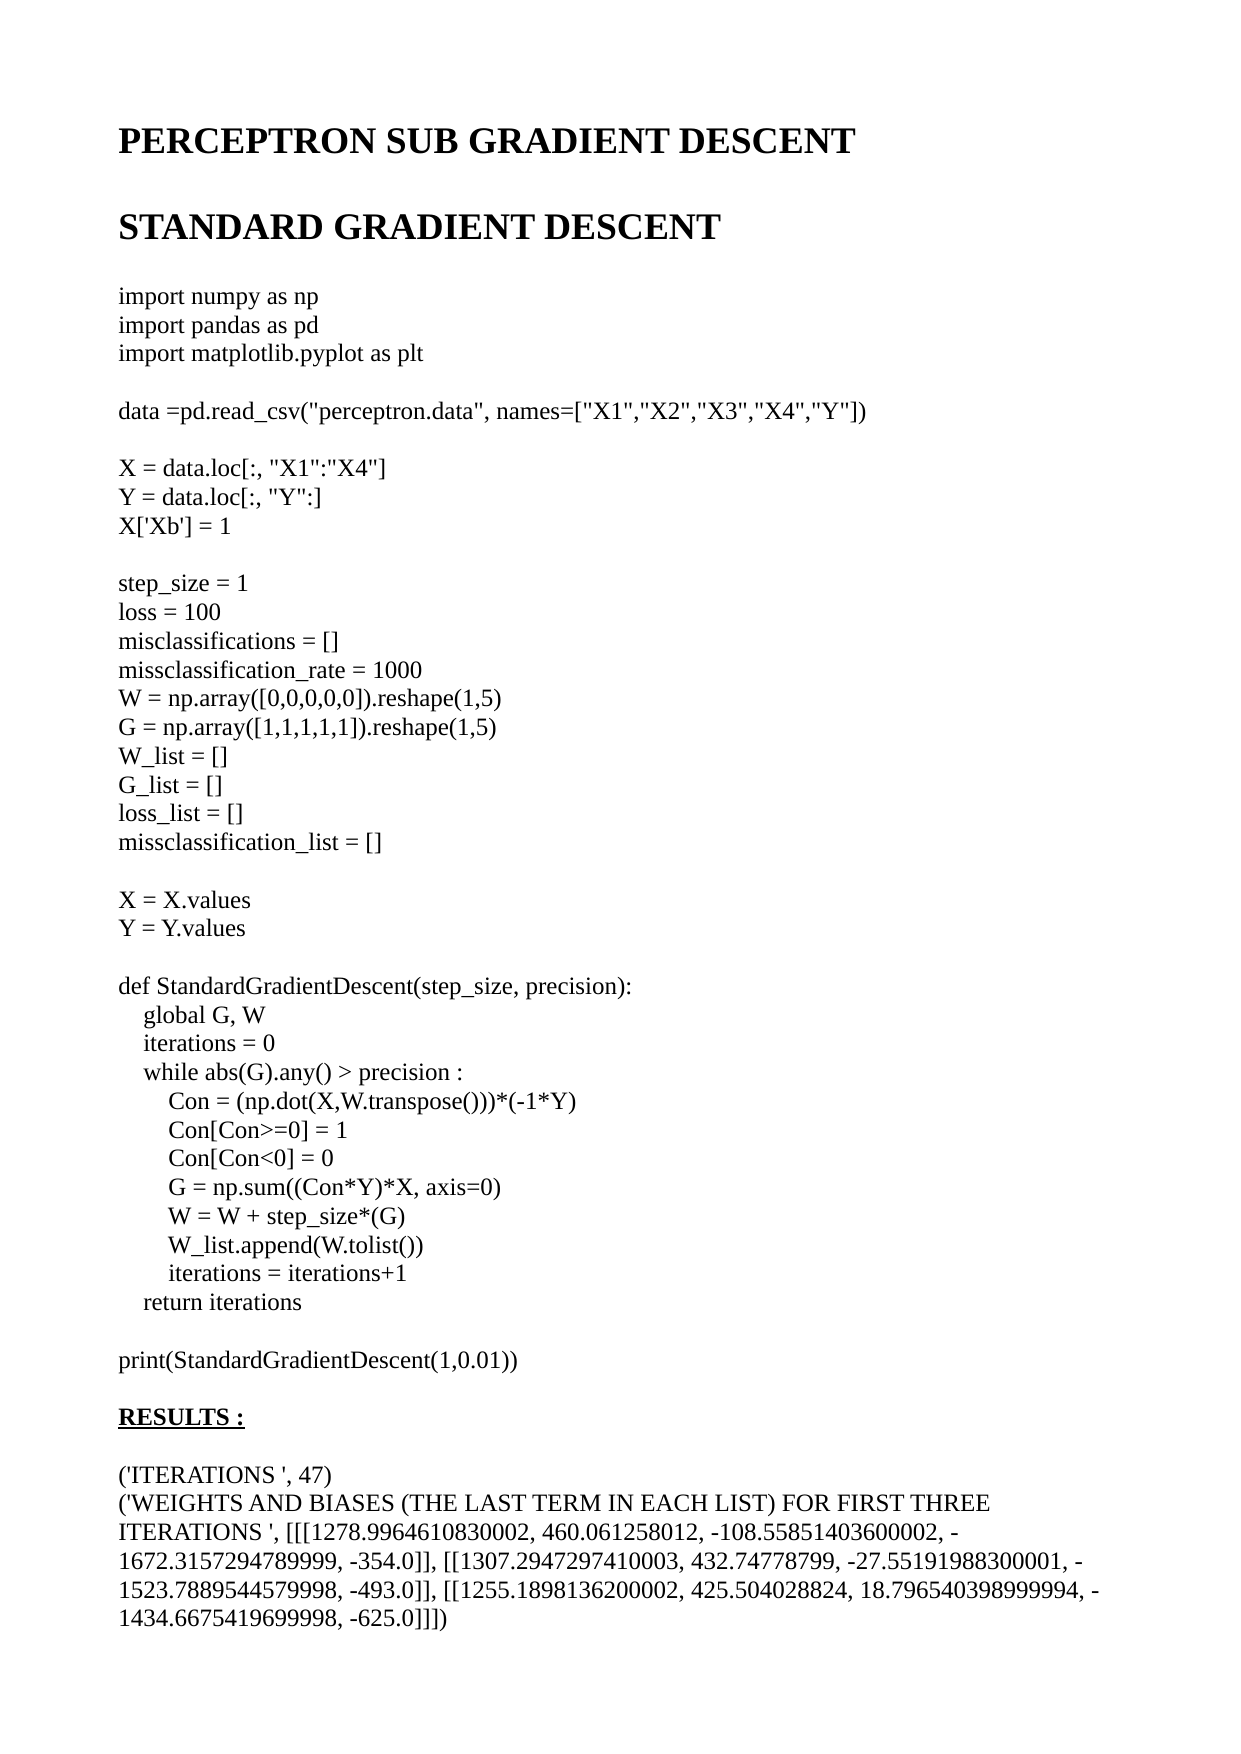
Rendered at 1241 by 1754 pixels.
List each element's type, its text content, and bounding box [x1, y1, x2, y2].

text step_size = 1 [118, 568, 1122, 597]
text W = np.array([0,0,0,0,0]).reshape(1,5) [118, 683, 1122, 712]
text G = np.array([1,1,1,1,1]).reshape(1,5) [118, 712, 1122, 741]
text X = data.loc[:, "X1":"X4"] [118, 453, 1122, 482]
text missclassification_rate = 1000 [118, 655, 1122, 683]
text Con[Con>=0] = 1 [118, 1115, 1122, 1143]
text X['Xb'] = 1 [118, 511, 1122, 540]
text iterations = iterations+1 [118, 1258, 1122, 1287]
text missclassification_list = [] [118, 827, 1122, 856]
text X = X.values [118, 885, 1122, 913]
text global G, W [118, 1000, 1122, 1028]
text def StandardGradientDescent(step_size, precision): [118, 971, 1122, 1000]
text G_list = [] [118, 770, 1122, 798]
text Y = data.loc[:, "Y":] [118, 482, 1122, 511]
text misclassifications = [] [118, 626, 1122, 655]
text loss_list = [] [118, 798, 1122, 827]
text Con = (np.dot(X,W.transpose()))*(-1*Y) [118, 1086, 1122, 1115]
text import matplotlib.pyplot as plt [118, 338, 1122, 367]
text return iterations [118, 1287, 1122, 1316]
text print(StandardGradientDescent(1,0.01)) [118, 1345, 1122, 1373]
text ('WEIGHTS AND BIASES (THE LAST TERM IN EACH LIST) FOR FIRST THREE ITERATIONS ', [[[1278.9964610830002, 460.061258012, -108.55851403600002, -1672.3157294789999, -354.0]], [[1307.2947297410003, 432.74778799, -27.55191988300001, -1523.7889544579998, -493.0]], [[1255.1898136200002, 425.504028824, 18.796540398999994, -1434.6675419699998, -625.0]]]) [118, 1488, 1122, 1632]
text W_list = [] [118, 741, 1122, 770]
text Con[Con<0] = 0 [118, 1143, 1122, 1172]
text while abs(G).any() > precision : [118, 1057, 1122, 1086]
text import pandas as pd [118, 310, 1122, 338]
text STANDARD GRADIENT DESCENT [118, 204, 1122, 247]
text ('ITERATIONS ', 47) [118, 1460, 1122, 1488]
text import numpy as np [118, 281, 1122, 310]
text PERCEPTRON SUB GRADIENT DESCENT [118, 118, 1122, 161]
text data =pd.read_csv("perceptron.data", names=["X1","X2","X3","X4","Y"]) [118, 396, 1122, 425]
text G = np.sum((Con*Y)*X, axis=0) [118, 1172, 1122, 1201]
text RESULTS : [118, 1402, 1122, 1431]
text Y = Y.values [118, 913, 1122, 942]
text W_list.append(W.tolist()) [118, 1230, 1122, 1258]
text W = W + step_size*(G) [118, 1201, 1122, 1230]
text iterations = 0 [118, 1028, 1122, 1057]
text loss = 100 [118, 597, 1122, 626]
